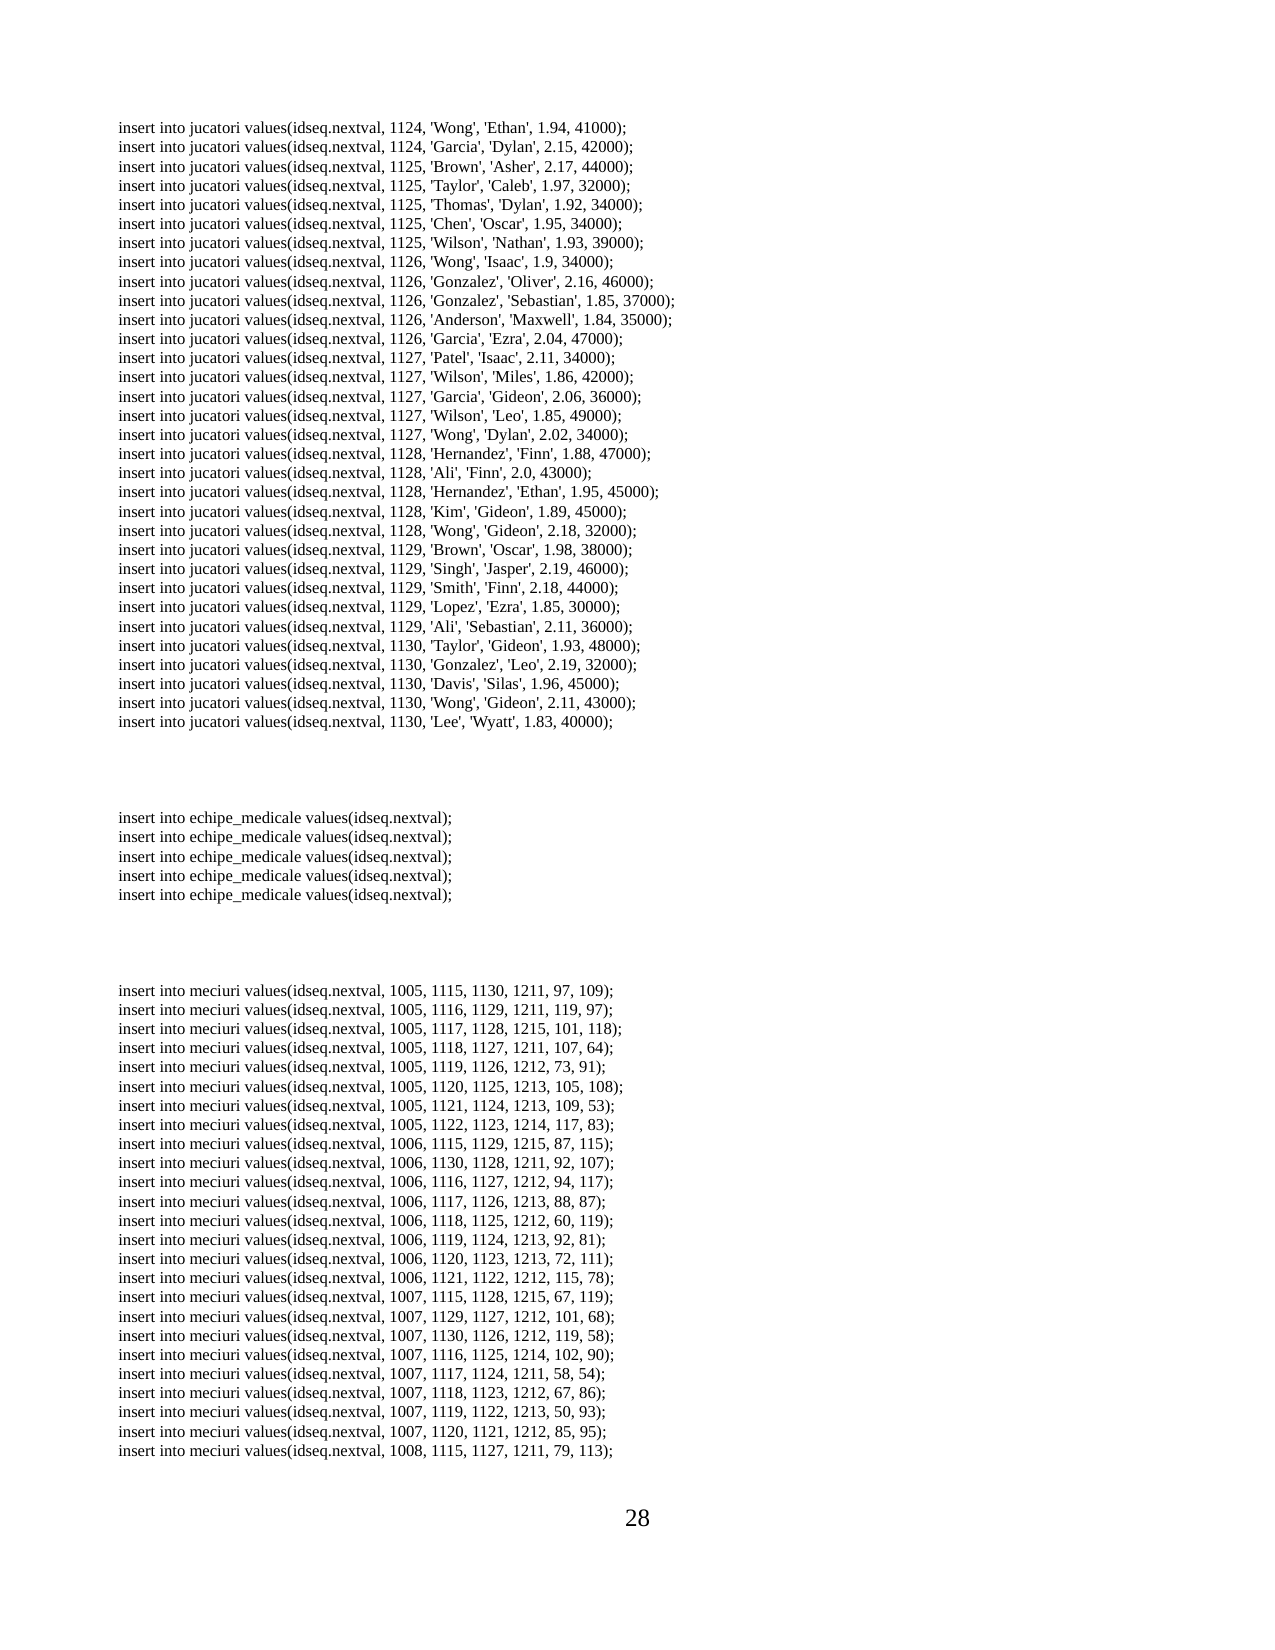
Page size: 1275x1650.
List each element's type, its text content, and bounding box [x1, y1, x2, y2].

text insert into meciuri values(idseq.nextval, 1007, 1119, 1122, 1213, 50, 93); [118, 1402, 1157, 1421]
text insert into jucatori values(idseq.nextval, 1130, 'Davis', 'Silas', 1.96, 45000); [118, 674, 1157, 693]
text insert into meciuri values(idseq.nextval, 1005, 1117, 1128, 1215, 101, 118); [118, 1019, 1157, 1038]
text insert into jucatori values(idseq.nextval, 1125, 'Thomas', 'Dylan', 1.92, 34000); [118, 195, 1157, 214]
text insert into meciuri values(idseq.nextval, 1007, 1120, 1121, 1212, 85, 95); [118, 1421, 1157, 1441]
text insert into meciuri values(idseq.nextval, 1008, 1115, 1127, 1211, 79, 113); [118, 1441, 1157, 1460]
text insert into jucatori values(idseq.nextval, 1127, 'Wong', 'Dylan', 2.02, 34000); [118, 425, 1157, 444]
text insert into meciuri values(idseq.nextval, 1005, 1122, 1123, 1214, 117, 83); [118, 1115, 1157, 1134]
text insert into meciuri values(idseq.nextval, 1006, 1117, 1126, 1213, 88, 87); [118, 1191, 1157, 1211]
text insert into echipe_medicale values(idseq.nextval); [118, 808, 1157, 827]
text insert into echipe_medicale values(idseq.nextval); [118, 885, 1157, 904]
text insert into meciuri values(idseq.nextval, 1007, 1116, 1125, 1214, 102, 90); [118, 1345, 1157, 1364]
text insert into meciuri values(idseq.nextval, 1006, 1118, 1125, 1212, 60, 119); [118, 1211, 1157, 1230]
text insert into meciuri values(idseq.nextval, 1007, 1130, 1126, 1212, 119, 58); [118, 1326, 1157, 1345]
text insert into meciuri values(idseq.nextval, 1006, 1130, 1128, 1211, 92, 107); [118, 1153, 1157, 1172]
text insert into jucatori values(idseq.nextval, 1130, 'Wong', 'Gideon', 2.11, 43000); [118, 693, 1157, 712]
text insert into meciuri values(idseq.nextval, 1007, 1117, 1124, 1211, 58, 54); [118, 1364, 1157, 1383]
text insert into meciuri values(idseq.nextval, 1005, 1120, 1125, 1213, 105, 108); [118, 1076, 1157, 1096]
text insert into meciuri values(idseq.nextval, 1007, 1118, 1123, 1212, 67, 86); [118, 1383, 1157, 1402]
text insert into jucatori values(idseq.nextval, 1125, 'Taylor', 'Caleb', 1.97, 32000); [118, 176, 1157, 195]
text insert into jucatori values(idseq.nextval, 1130, 'Gonzalez', 'Leo', 2.19, 32000); [118, 655, 1157, 674]
text insert into jucatori values(idseq.nextval, 1125, 'Brown', 'Asher', 2.17, 44000); [118, 156, 1157, 176]
text insert into jucatori values(idseq.nextval, 1126, 'Gonzalez', 'Sebastian', 1.85, 37000); [118, 291, 1157, 310]
text insert into jucatori values(idseq.nextval, 1124, 'Garcia', 'Dylan', 2.15, 42000); [118, 137, 1157, 156]
text insert into jucatori values(idseq.nextval, 1125, 'Wilson', 'Nathan', 1.93, 39000); [118, 233, 1157, 252]
text insert into jucatori values(idseq.nextval, 1126, 'Gonzalez', 'Oliver', 2.16, 46000); [118, 271, 1157, 291]
text insert into jucatori values(idseq.nextval, 1126, 'Anderson', 'Maxwell', 1.84, 35000); [118, 310, 1157, 329]
text insert into meciuri values(idseq.nextval, 1006, 1116, 1127, 1212, 94, 117); [118, 1172, 1157, 1191]
text insert into jucatori values(idseq.nextval, 1125, 'Chen', 'Oscar', 1.95, 34000); [118, 214, 1157, 233]
text insert into jucatori values(idseq.nextval, 1129, 'Brown', 'Oscar', 1.98, 38000); [118, 540, 1157, 559]
text insert into jucatori values(idseq.nextval, 1129, 'Lopez', 'Ezra', 1.85, 30000); [118, 597, 1157, 616]
text insert into meciuri values(idseq.nextval, 1007, 1115, 1128, 1215, 67, 119); [118, 1287, 1157, 1306]
text insert into meciuri values(idseq.nextval, 1005, 1115, 1130, 1211, 97, 109); [118, 981, 1157, 1000]
text insert into jucatori values(idseq.nextval, 1128, 'Kim', 'Gideon', 1.89, 45000); [118, 501, 1157, 521]
text insert into jucatori values(idseq.nextval, 1130, 'Taylor', 'Gideon', 1.93, 48000); [118, 636, 1157, 655]
text insert into meciuri values(idseq.nextval, 1006, 1119, 1124, 1213, 92, 81); [118, 1230, 1157, 1249]
text insert into meciuri values(idseq.nextval, 1005, 1121, 1124, 1213, 109, 53); [118, 1096, 1157, 1115]
text insert into echipe_medicale values(idseq.nextval); [118, 866, 1157, 885]
text insert into jucatori values(idseq.nextval, 1128, 'Hernandez', 'Ethan', 1.95, 45000); [118, 482, 1157, 501]
text insert into jucatori values(idseq.nextval, 1129, 'Singh', 'Jasper', 2.19, 46000); [118, 559, 1157, 578]
text insert into jucatori values(idseq.nextval, 1128, 'Ali', 'Finn', 2.0, 43000); [118, 463, 1157, 482]
text insert into meciuri values(idseq.nextval, 1007, 1129, 1127, 1212, 101, 68); [118, 1306, 1157, 1326]
text insert into jucatori values(idseq.nextval, 1127, 'Wilson', 'Miles', 1.86, 42000); [118, 367, 1157, 386]
text insert into meciuri values(idseq.nextval, 1005, 1116, 1129, 1211, 119, 97); [118, 1000, 1157, 1019]
text insert into jucatori values(idseq.nextval, 1127, 'Wilson', 'Leo', 1.85, 49000); [118, 406, 1157, 425]
text insert into jucatori values(idseq.nextval, 1127, 'Patel', 'Isaac', 2.11, 34000); [118, 348, 1157, 367]
text insert into meciuri values(idseq.nextval, 1005, 1119, 1126, 1212, 73, 91); [118, 1057, 1157, 1076]
text insert into jucatori values(idseq.nextval, 1124, 'Wong', 'Ethan', 1.94, 41000); [118, 118, 1157, 137]
text insert into jucatori values(idseq.nextval, 1126, 'Wong', 'Isaac', 1.9, 34000); [118, 252, 1157, 271]
text insert into meciuri values(idseq.nextval, 1006, 1121, 1122, 1212, 115, 78); [118, 1268, 1157, 1287]
text insert into echipe_medicale values(idseq.nextval); [118, 846, 1157, 866]
text insert into jucatori values(idseq.nextval, 1126, 'Garcia', 'Ezra', 2.04, 47000); [118, 329, 1157, 348]
text insert into jucatori values(idseq.nextval, 1128, 'Wong', 'Gideon', 2.18, 32000); [118, 521, 1157, 540]
text insert into jucatori values(idseq.nextval, 1128, 'Hernandez', 'Finn', 1.88, 47000); [118, 444, 1157, 463]
text insert into jucatori values(idseq.nextval, 1129, 'Ali', 'Sebastian', 2.11, 36000); [118, 616, 1157, 636]
text insert into jucatori values(idseq.nextval, 1130, 'Lee', 'Wyatt', 1.83, 40000); [118, 712, 1157, 731]
text insert into jucatori values(idseq.nextval, 1129, 'Smith', 'Finn', 2.18, 44000); [118, 578, 1157, 597]
text insert into echipe_medicale values(idseq.nextval); [118, 827, 1157, 846]
text insert into meciuri values(idseq.nextval, 1006, 1115, 1129, 1215, 87, 115); [118, 1134, 1157, 1153]
text insert into jucatori values(idseq.nextval, 1127, 'Garcia', 'Gideon', 2.06, 36000); [118, 386, 1157, 406]
text insert into meciuri values(idseq.nextval, 1005, 1118, 1127, 1211, 107, 64); [118, 1038, 1157, 1057]
text insert into meciuri values(idseq.nextval, 1006, 1120, 1123, 1213, 72, 111); [118, 1249, 1157, 1268]
